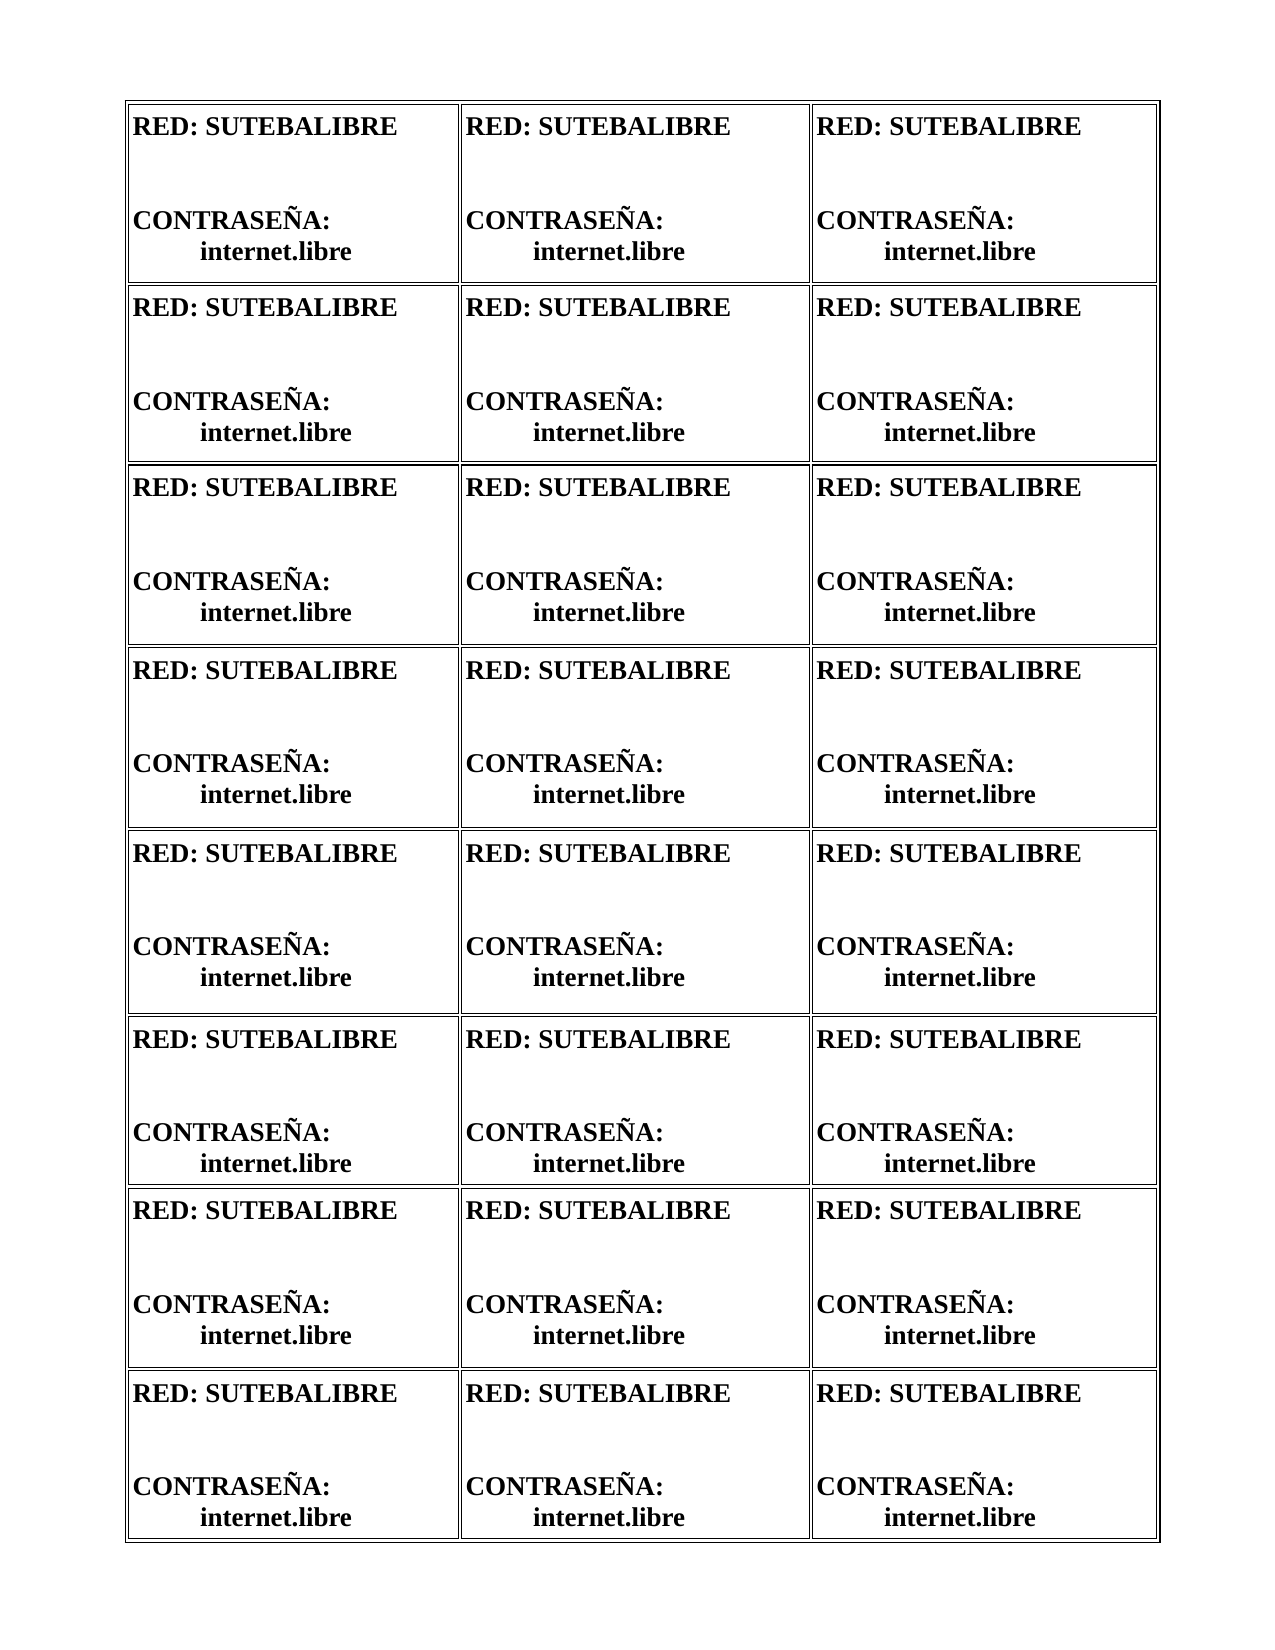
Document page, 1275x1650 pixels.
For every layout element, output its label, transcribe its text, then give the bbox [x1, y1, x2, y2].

table_header RED: SUTEBALIBRE CONTRASEÑA: internet.libre [460, 101, 811, 282]
table_cell RED: SUTEBALIBRE CONTRASEÑA: internet.libre [462, 286, 809, 461]
table_cell RED: SUTEBALIBRE CONTRASEÑA: internet.libre [129, 1371, 458, 1538]
table_header RED: SUTEBALIBRE CONTRASEÑA: internet.libre [811, 101, 1158, 282]
table_cell RED: SUTEBALIBRE CONTRASEÑA: internet.libre [813, 286, 1156, 461]
table_cell RED: SUTEBALIBRE CONTRASEÑA: internet.libre [813, 466, 1156, 644]
table_cell RED: SUTEBALIBRE CONTRASEÑA: internet.libre [129, 466, 458, 644]
table_cell RED: SUTEBALIBRE CONTRASEÑA: internet.libre [129, 831, 458, 1013]
table_cell RED: SUTEBALIBRE CONTRASEÑA: internet.libre [462, 648, 809, 827]
table_cell RED: SUTEBALIBRE CONTRASEÑA: internet.libre [462, 831, 809, 1013]
table_cell RED: SUTEBALIBRE CONTRASEÑA: internet.libre [462, 1371, 809, 1538]
table_cell RED: SUTEBALIBRE CONTRASEÑA: internet.libre [129, 1189, 458, 1367]
table_cell RED: SUTEBALIBRE CONTRASEÑA: internet.libre [813, 1017, 1156, 1184]
table_cell RED: SUTEBALIBRE CONTRASEÑA: internet.libre [129, 1017, 458, 1184]
table_cell RED: SUTEBALIBRE CONTRASEÑA: internet.libre [129, 286, 458, 461]
table_cell RED: SUTEBALIBRE CONTRASEÑA: internet.libre [813, 1371, 1156, 1538]
table_cell RED: SUTEBALIBRE CONTRASEÑA: internet.libre [462, 466, 809, 644]
table_cell RED: SUTEBALIBRE CONTRASEÑA: internet.libre [813, 831, 1156, 1013]
table_header RED: SUTEBALIBRE CONTRASEÑA: internet.libre [129, 105, 458, 282]
table_cell RED: SUTEBALIBRE CONTRASEÑA: internet.libre [813, 648, 1156, 827]
table_cell RED: SUTEBALIBRE CONTRASEÑA: internet.libre [460, 1184, 811, 1367]
table_cell RED: SUTEBALIBRE CONTRASEÑA: internet.libre [462, 1017, 809, 1184]
table_cell RED: SUTEBALIBRE CONTRASEÑA: internet.libre [811, 1184, 1158, 1367]
table_cell RED: SUTEBALIBRE CONTRASEÑA: internet.libre [129, 648, 458, 827]
